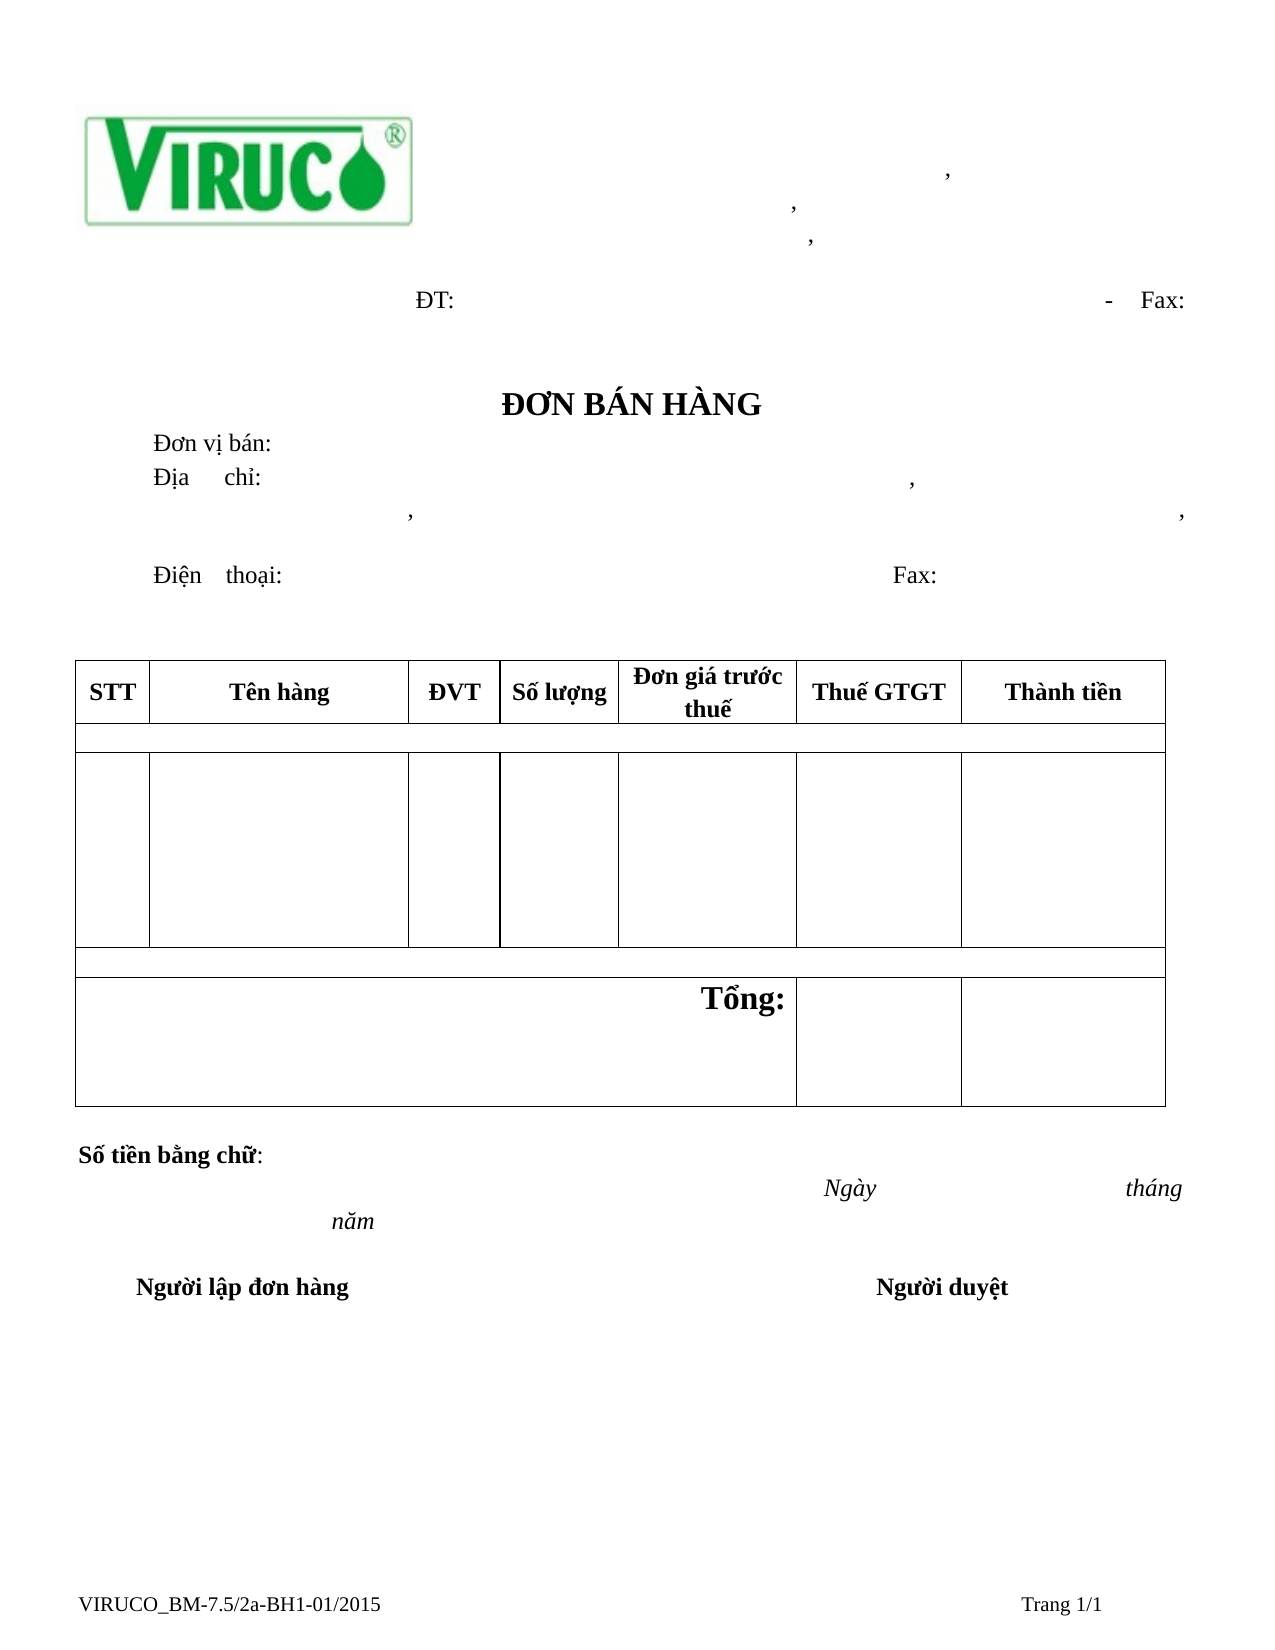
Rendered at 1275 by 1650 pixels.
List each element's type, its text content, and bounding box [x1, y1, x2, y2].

text Người lập đơn hàng Người duyệt [78, 1272, 1185, 1301]
table_cell <for each="sequence,line in enumerate(o.order_line)"> [76, 724, 1165, 752]
table_cell <convert_f_amount(get_tong(o)['tax'])> [797, 978, 961, 1106]
text ĐT: <o.company_id and o.company_id.phone or ''> - Fax: <o.company_id and o.company_id.fax or ''> [78, 285, 1185, 347]
text <o.company_id.name> [416, 120, 1185, 149]
table_cell <convert_f_amount(get_tong(o)['total'])> [962, 978, 1165, 1106]
table_cell <line.name> [150, 753, 408, 947]
table_cell <convert_f_amount(get_thue(o,line))> [797, 753, 961, 947]
table_header Số lượng [501, 661, 618, 722]
text Đơn vị bán: <o.partner_id and o.partner_id.name or ''> [78, 428, 1185, 457]
table_cell Tổng: [76, 978, 796, 1106]
picture [75, 104, 416, 240]
table_cell <convert_f_amount(line.price_unit)> [619, 753, 796, 947]
table_cell <sequence + 1> [76, 753, 149, 947]
text Ngày <o.date_order[5:7]> tháng <o.date_order[8:10]> năm <o.date_order[:4]> [78, 1173, 1185, 1235]
text Số tiền bằng chữ: <convert(o.amount_total)> [78, 1140, 1185, 1169]
table_header ĐVT [409, 661, 499, 722]
text Địa chỉ: <o.partner_id and o.partner_id.street or ''>, <o.partner_id and o.partner_id.street2 or ''>, <o.partner_id.state_id and o.partner_id.state_id.name or ''>, <o.partner_id.country_id and o.partner_id.country_id.name or ''> [78, 462, 1185, 556]
text <o.user_id and o.user_id .name or ''> [78, 1437, 1185, 1466]
table_header Đơn giá trước thuế [619, 661, 796, 722]
table_cell <convert_f_amount(line.price_subtotal + get_thue(o,line))> [962, 753, 1165, 947]
table_cell </for> [76, 948, 1165, 977]
table_header Tên hàng [150, 661, 408, 722]
table_header STT [76, 661, 149, 722]
table_header Thành tiền [962, 661, 1165, 722]
table_cell <convert_f_amount(line.product_uom_qty)> [501, 753, 618, 947]
text ĐƠN BÁN HÀNG [78, 384, 1185, 423]
table_cell <line.product_uom.name> [409, 753, 499, 947]
text Điện thoại: <o.partner_id and o.partner_id.phone or ''> Fax: <o.partner_id and o.partner_id.fax or ''> [78, 561, 1185, 622]
table_header Thuế GTGT [797, 661, 961, 722]
text <o.company_id and o.company_id.street or''>, <o.company_id and o.company_id.street2 or ''>, <o.company_id.state_id and o.company_id.state_id.name or ''>, <o.company_id.country_id and o.company_id.country_id.name or ''> [78, 153, 1185, 281]
